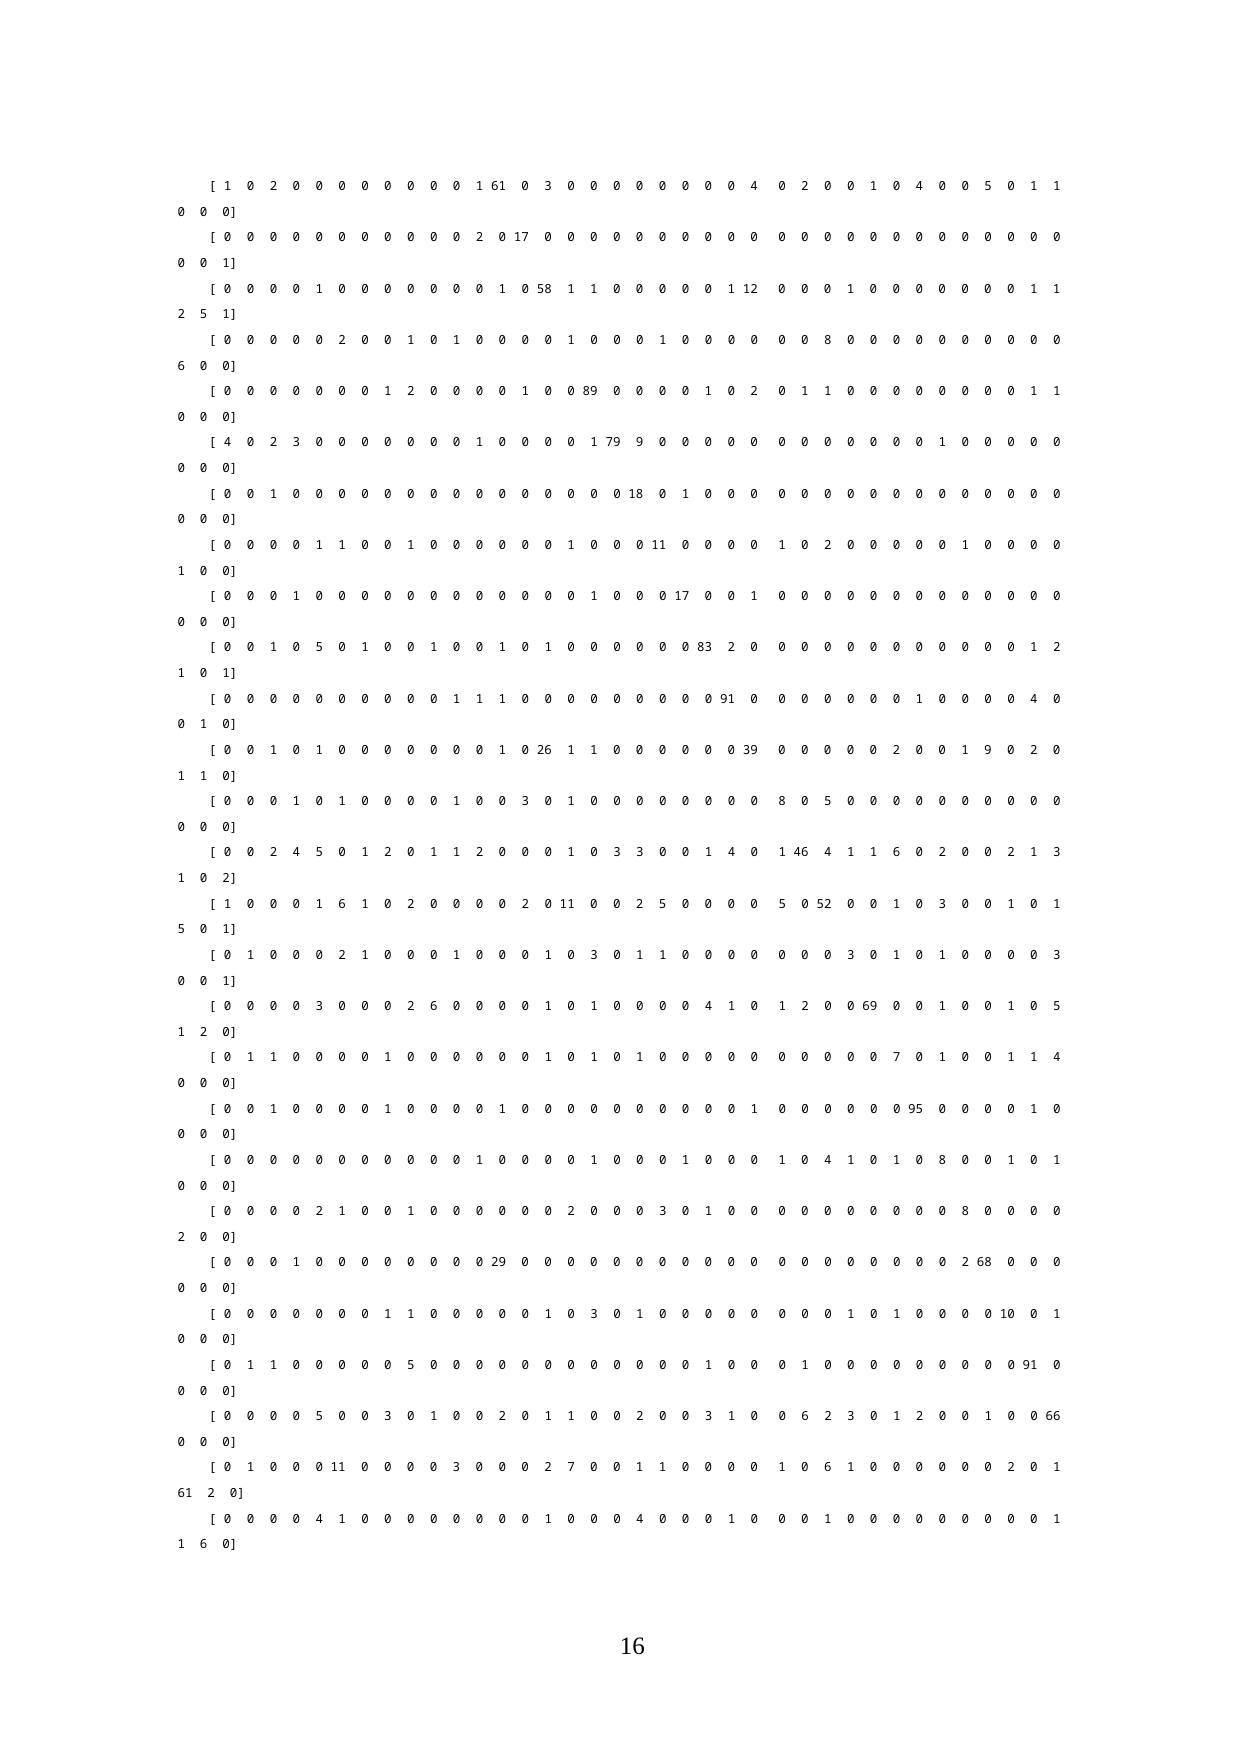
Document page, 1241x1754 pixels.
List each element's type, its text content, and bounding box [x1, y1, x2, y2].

text [ 0 0 0 0 0 0 0 0 0 0 1 1 1 0 0 0 0 0 0 0 0 0 91 0 0 0 0 0 0 0 1 0 0 0 0 4 0 0 1 0] [177, 690, 1063, 732]
text [ 0 0 0 0 3 0 0 0 2 6 0 0 0 0 1 0 1 0 0 0 0 4 1 0 1 2 0 0 69 0 0 1 0 0 1 0 5 1 2 0] [177, 997, 1063, 1040]
text [ 0 0 0 0 0 0 0 1 2 0 0 0 0 1 0 0 89 0 0 0 0 1 0 2 0 1 1 0 0 0 0 0 0 0 0 1 1 0 0 0] [177, 382, 1063, 425]
text [ 0 0 0 0 1 1 0 0 1 0 0 0 0 0 0 1 0 0 0 11 0 0 0 0 1 0 2 0 0 0 0 0 1 0 0 0 0 1 0 0] [177, 536, 1063, 579]
text [ 0 0 1 0 0 0 0 1 0 0 0 0 1 0 0 0 0 0 0 0 0 0 0 1 0 0 0 0 0 0 95 0 0 0 0 1 0 0 0 0] [177, 1100, 1063, 1142]
text [ 0 0 2 4 5 0 1 2 0 1 1 2 0 0 0 1 0 3 3 0 0 1 4 0 1 46 4 1 1 6 0 2 0 0 2 1 3 1 0 2] [177, 843, 1063, 886]
text [ 0 0 0 0 0 0 0 1 1 0 0 0 0 0 1 0 3 0 1 0 0 0 0 0 0 0 0 1 0 1 0 0 0 0 10 0 1 0 0 0] [177, 1305, 1063, 1347]
text [ 0 0 1 0 0 0 0 0 0 0 0 0 0 0 0 0 0 0 18 0 1 0 0 0 0 0 0 0 0 0 0 0 0 0 0 0 0 0 0 0] [177, 485, 1063, 527]
text [ 0 0 0 0 0 2 0 0 1 0 1 0 0 0 0 1 0 0 0 1 0 0 0 0 0 0 8 0 0 0 0 0 0 0 0 0 0 6 0 0] [177, 331, 1063, 374]
text [ 0 0 0 1 0 0 0 0 0 0 0 0 0 0 0 0 1 0 0 0 17 0 0 1 0 0 0 0 0 0 0 0 0 0 0 0 0 0 0 0] [177, 587, 1063, 630]
text [ 1 0 2 0 0 0 0 0 0 0 0 1 61 0 3 0 0 0 0 0 0 0 0 4 0 2 0 0 1 0 4 0 0 5 0 1 1 0 0 0] [177, 177, 1063, 220]
text [ 1 0 0 0 1 6 1 0 2 0 0 0 0 2 0 11 0 0 2 5 0 0 0 0 5 0 52 0 0 1 0 3 0 0 1 0 1 5 0 1] [177, 895, 1063, 937]
text [ 0 1 1 0 0 0 0 0 5 0 0 0 0 0 0 0 0 0 0 0 0 1 0 0 0 1 0 0 0 0 0 0 0 0 0 91 0 0 0 0] [177, 1356, 1063, 1399]
text [ 0 0 0 0 4 1 0 0 0 0 0 0 0 0 1 0 0 0 4 0 0 0 1 0 0 0 1 0 0 0 0 0 0 0 0 0 1 1 6 0] [177, 1510, 1063, 1552]
text [ 4 0 2 3 0 0 0 0 0 0 0 1 0 0 0 0 1 79 9 0 0 0 0 0 0 0 0 0 0 0 0 1 0 0 0 0 0 0 0 0] [177, 433, 1063, 476]
text [ 0 0 0 0 2 1 0 0 1 0 0 0 0 0 0 2 0 0 0 3 0 1 0 0 0 0 0 0 0 0 0 0 8 0 0 0 0 2 0 0] [177, 1202, 1063, 1245]
text [ 0 0 0 1 0 0 0 0 0 0 0 0 29 0 0 0 0 0 0 0 0 0 0 0 0 0 0 0 0 0 0 0 2 68 0 0 0 0 0 0] [177, 1253, 1063, 1296]
text [ 0 0 0 0 5 0 0 3 0 1 0 0 2 0 1 1 0 0 2 0 0 3 1 0 0 6 2 3 0 1 2 0 0 1 0 0 66 0 0 0] [177, 1407, 1063, 1450]
text [ 0 0 1 0 1 0 0 0 0 0 0 0 1 0 26 1 1 0 0 0 0 0 0 39 0 0 0 0 0 2 0 0 1 9 0 2 0 1 1 0] [177, 741, 1063, 784]
text [ 0 0 0 1 0 1 0 0 0 0 1 0 0 3 0 1 0 0 0 0 0 0 0 0 8 0 5 0 0 0 0 0 0 0 0 0 0 0 0 0] [177, 792, 1063, 835]
text [ 0 0 0 0 0 0 0 0 0 0 0 1 0 0 0 0 1 0 0 0 1 0 0 0 1 0 4 1 0 1 0 8 0 0 1 0 1 0 0 0] [177, 1151, 1063, 1194]
text [ 0 1 0 0 0 11 0 0 0 0 3 0 0 0 2 7 0 0 1 1 0 0 0 0 1 0 6 1 0 0 0 0 0 0 2 0 1 61 2 0] [177, 1458, 1063, 1501]
text [ 0 1 0 0 0 2 1 0 0 0 1 0 0 0 1 0 3 0 1 1 0 0 0 0 0 0 0 3 0 1 0 1 0 0 0 0 3 0 0 1] [177, 946, 1063, 989]
text [ 0 0 0 0 0 0 0 0 0 0 0 2 0 17 0 0 0 0 0 0 0 0 0 0 0 0 0 0 0 0 0 0 0 0 0 0 0 0 0 1] [177, 228, 1063, 271]
text [ 0 1 1 0 0 0 0 1 0 0 0 0 0 0 1 0 1 0 1 0 0 0 0 0 0 0 0 0 0 7 0 1 0 0 1 1 4 0 0 0] [177, 1048, 1063, 1091]
text [ 0 0 0 0 1 0 0 0 0 0 0 0 1 0 58 1 1 0 0 0 0 0 1 12 0 0 0 1 0 0 0 0 0 0 0 1 1 2 5 1] [177, 280, 1063, 322]
text [ 0 0 1 0 5 0 1 0 0 1 0 0 1 0 1 0 0 0 0 0 0 83 2 0 0 0 0 0 0 0 0 0 0 0 0 1 2 1 0 1] [177, 638, 1063, 681]
